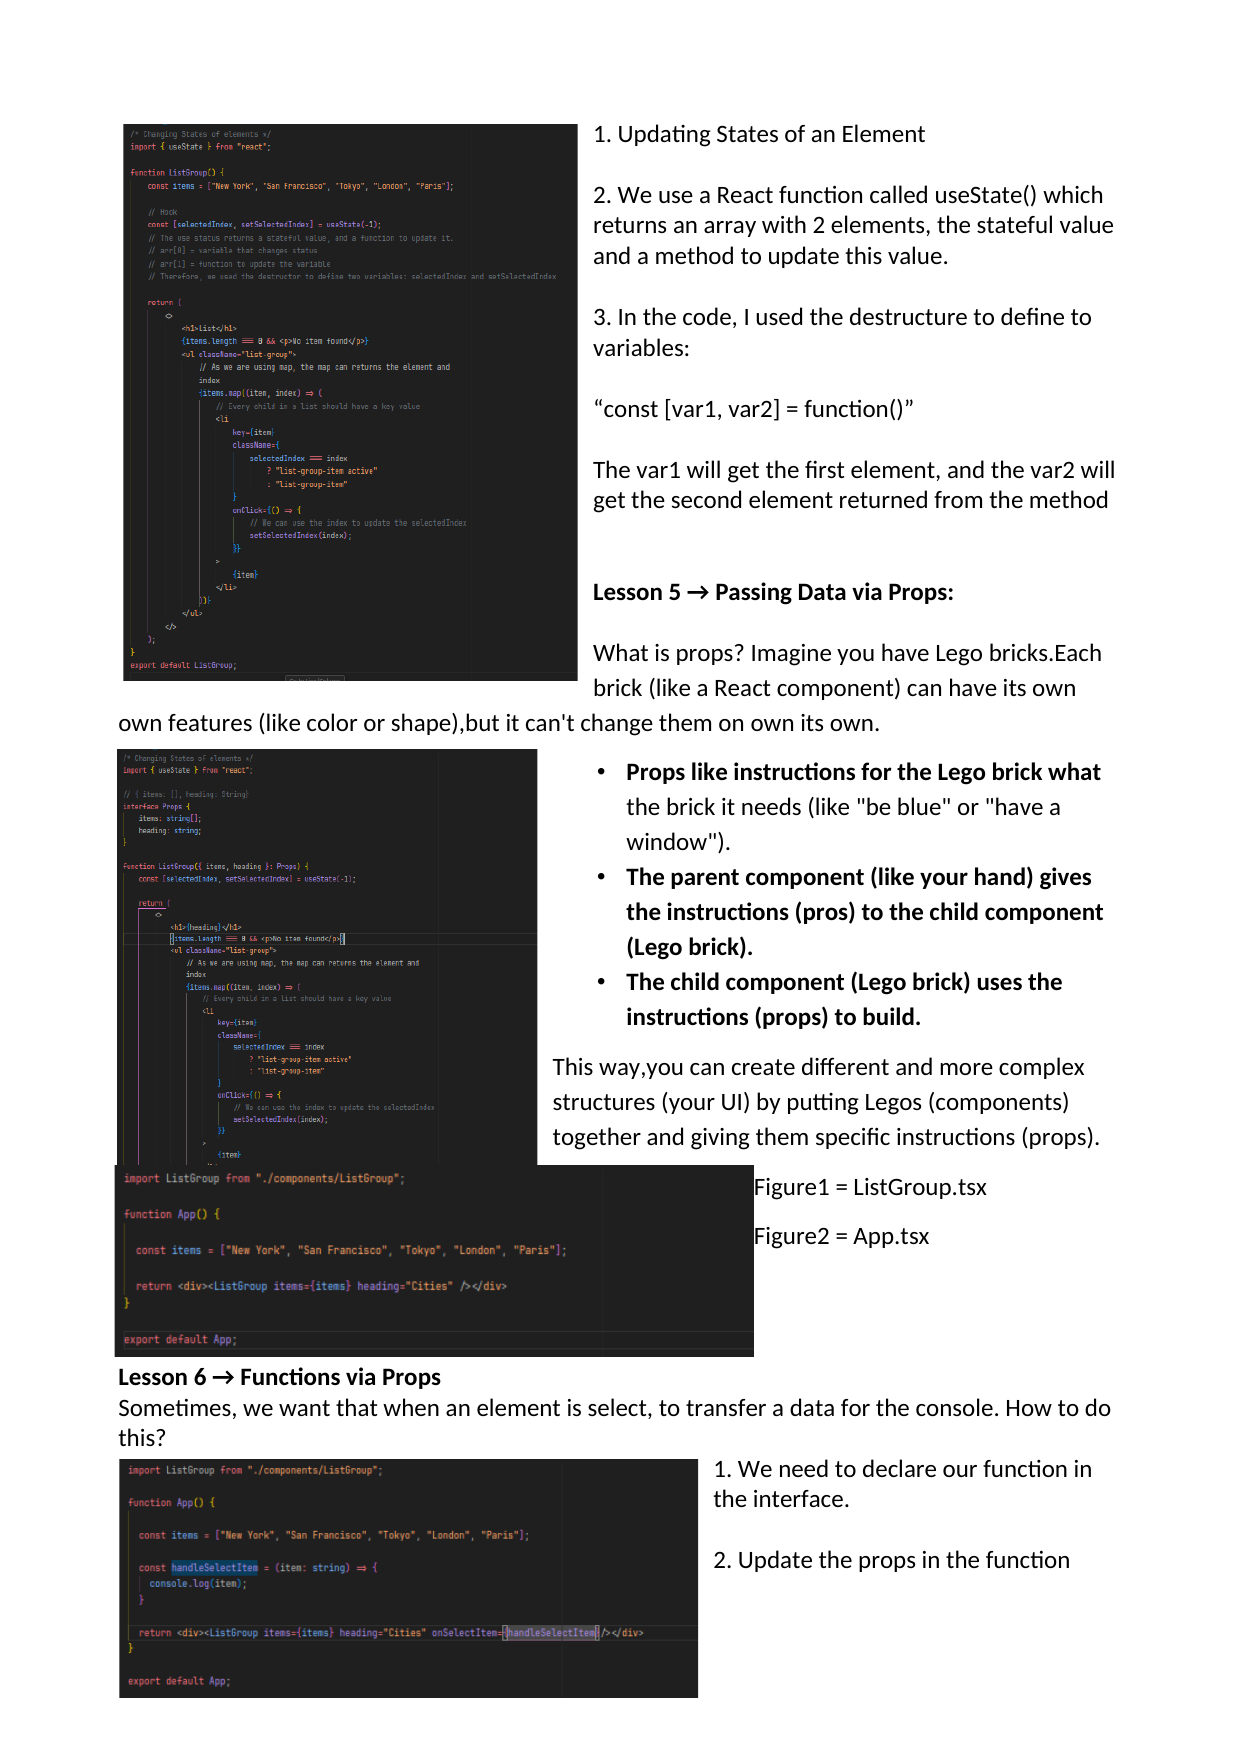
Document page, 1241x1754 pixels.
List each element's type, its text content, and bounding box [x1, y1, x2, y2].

text Lesson 6 → Functions via Props [118, 1361, 1122, 1392]
text 1. We need to declare our function in the interface. [118, 1453, 1122, 1698]
list The parent component (like your hand) gives the instructions (pros) to the child component (Lego brick). [552, 862, 1122, 962]
list The child component (Lego brick) uses the instructions (props) to build. [552, 967, 1122, 1032]
text Lesson 5 → Passing Data via Props: [593, 576, 1122, 606]
text Sometimes, we want that when an element is select, to transfer a data for the console. How to do this? [118, 1392, 1122, 1453]
picture [119, 1459, 699, 1698]
text 2. Update the props in the function [713, 1544, 1122, 1575]
list Props like instructions for the Lego brick what the brick it needs (like "be blue" or "have a window"). [117, 743, 1122, 1165]
text The var1 will get the first element, and the var2 will get the second element returned from the method [593, 454, 1122, 515]
text Figure2 = App.tsx [754, 1220, 1122, 1251]
text 2. We use a React function called useState() which returns an array with 2 elements, the stateful value and a method to update this value. [593, 179, 1122, 271]
text What is props? Imagine you have Lego bricks.Each brick (like a React component) can have its own own features (like color or shape),but it can't change them on own its own. [118, 637, 1122, 737]
picture [123, 124, 578, 681]
text 3. In the code, I used the destructure to define to variables: [593, 301, 1122, 362]
text “const [var1, var2] = function()” [593, 393, 1122, 423]
picture [114, 749, 754, 1357]
text 1. Updating States of an Element [118, 118, 1122, 681]
text Figure1 = ListGroup.tsx [754, 1171, 1122, 1201]
text This way,you can create different and more complex structures (your UI) by putting Legos (components) together and giving them specific instructions (props). [552, 1051, 1122, 1152]
